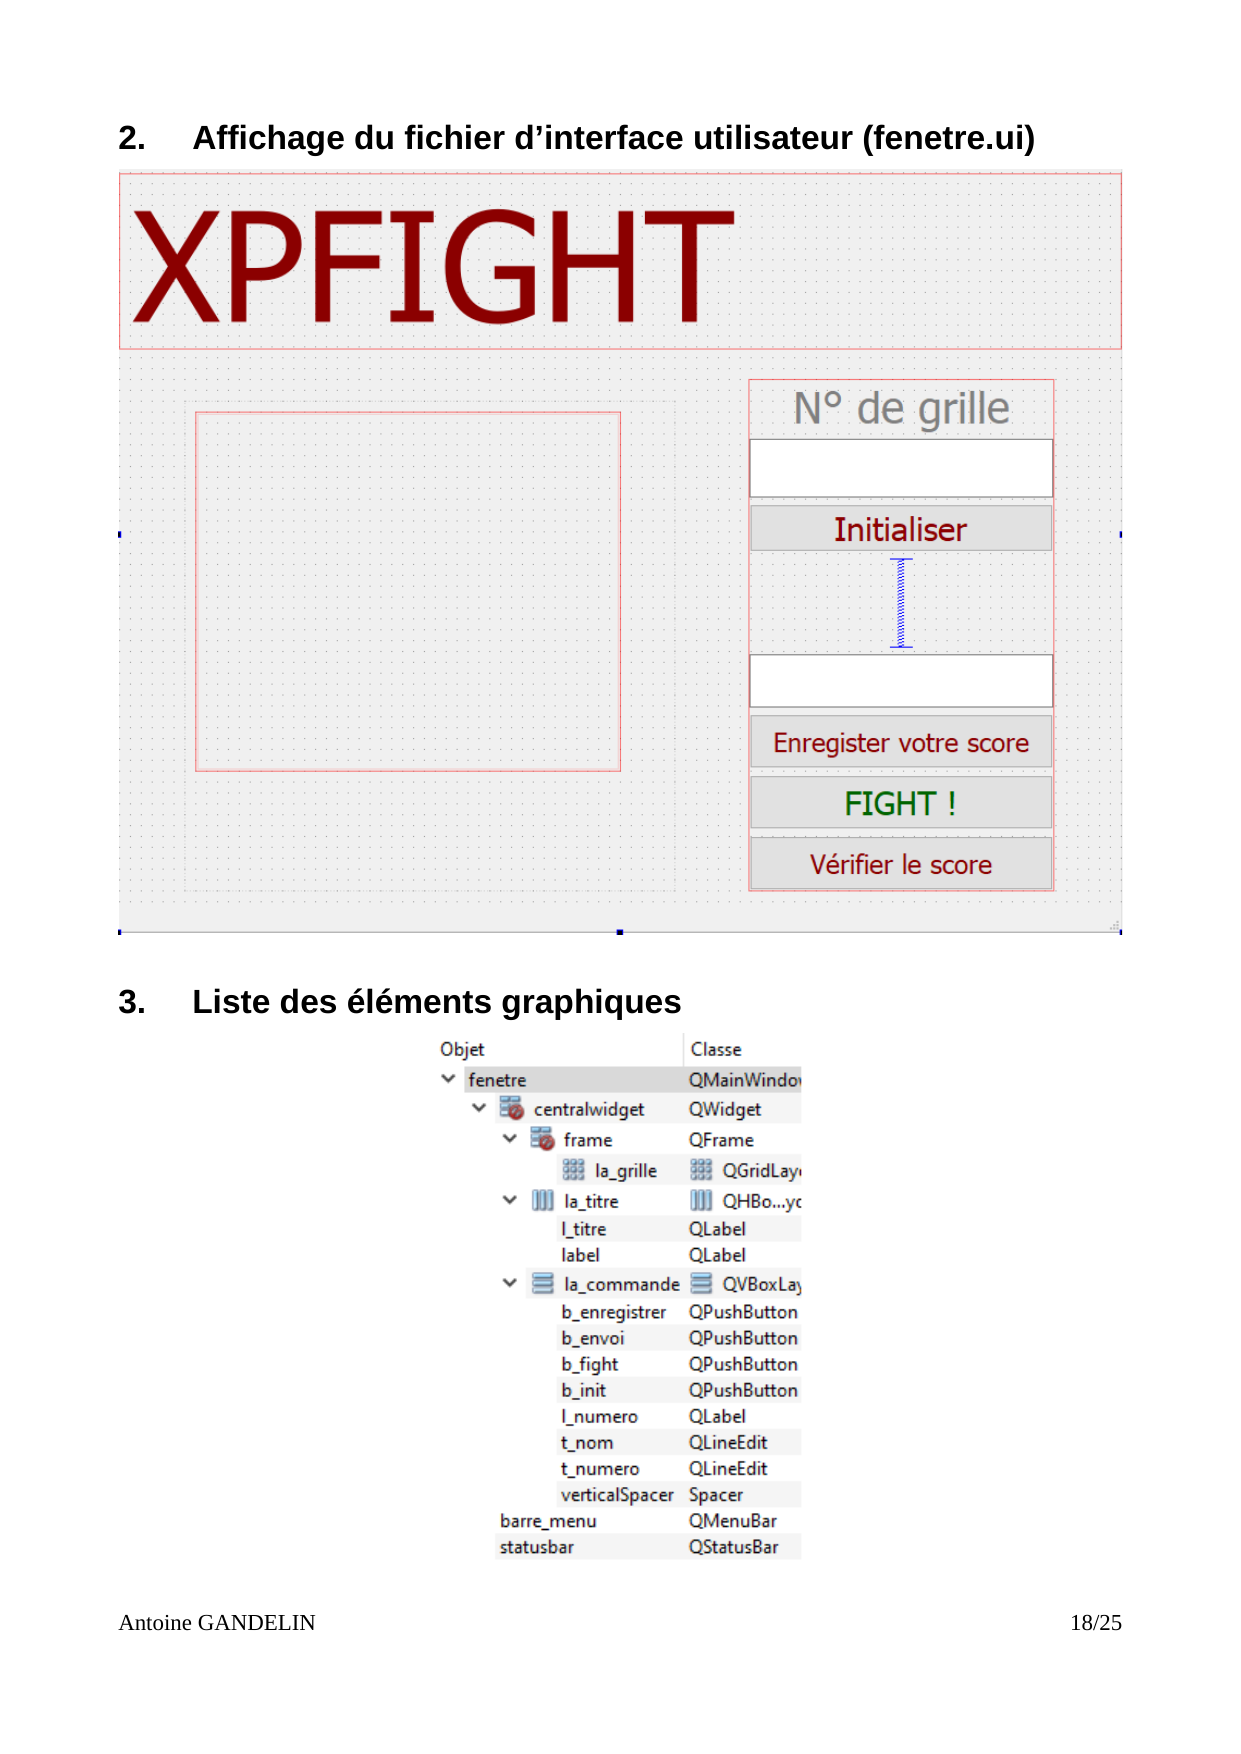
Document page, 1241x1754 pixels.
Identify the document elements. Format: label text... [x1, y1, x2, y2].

picture [118, 169, 1123, 935]
subtitle Affichage du fichier d’interface utilisateur (fenetre.ui) [118, 118, 1122, 157]
subtitle Liste des éléments graphiques [118, 982, 1122, 1021]
picture [437, 1033, 803, 1572]
